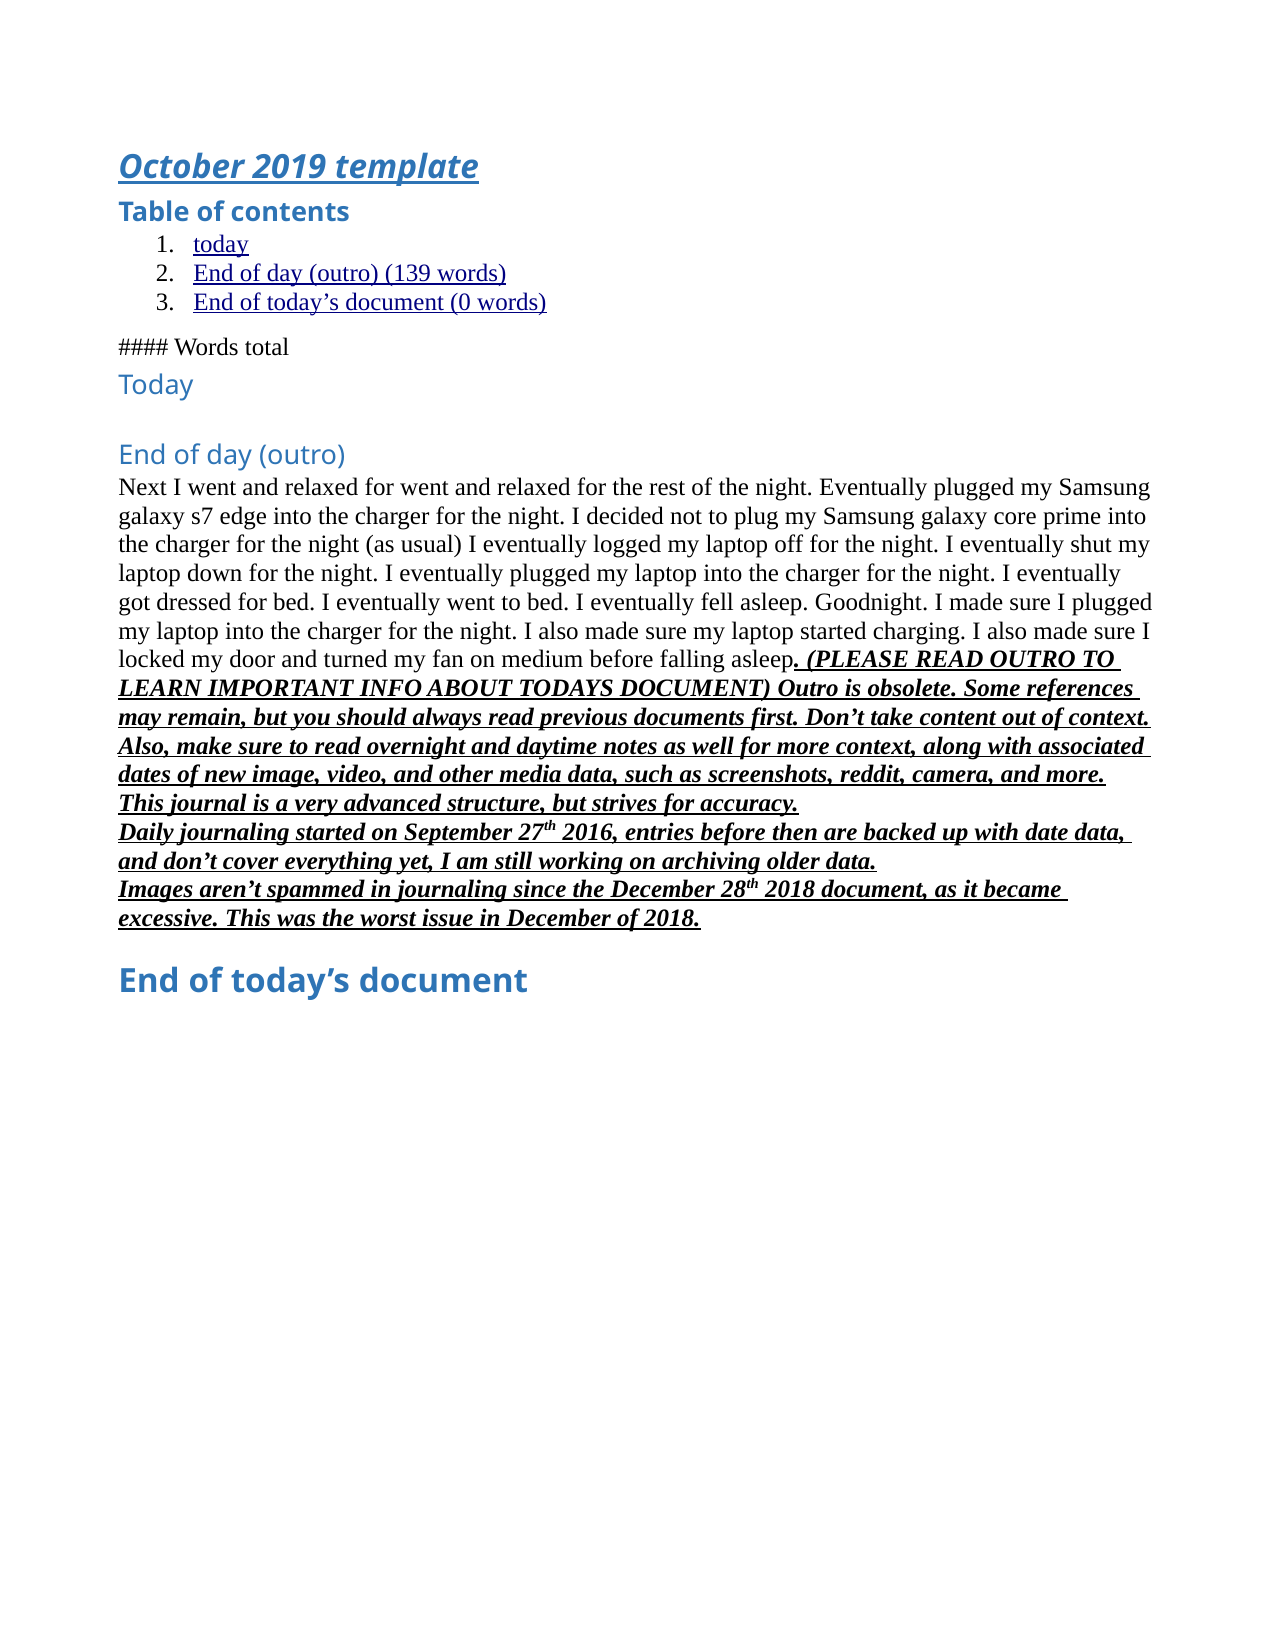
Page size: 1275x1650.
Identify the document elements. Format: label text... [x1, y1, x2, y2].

text Daily journaling started on September 27th 2016, entries before then are backed up with date data, and don’t cover everything yet, I am still working on archiving older data. [118, 817, 1157, 874]
text Images aren’t spammed in journaling since the December 28th 2018 document, as it became excessive. This was the worst issue in December of 2018. [118, 874, 1157, 932]
text Also, make sure to read overnight and daytime notes as well for more context, along with associated dates of new image, video, and other media data, such as screenshots, reddit, camera, and more. [118, 731, 1157, 788]
text #### Words total [118, 332, 1157, 361]
subtitle End of day (outro) [118, 435, 1157, 472]
text This journal is a very advanced structure, but strives for accuracy. [118, 788, 1157, 817]
list End of day (outro) (139 words) [156, 258, 1157, 287]
text Next I went and relaxed for went and relaxed for the rest of the night. Eventually plugged my Samsung galaxy s7 edge into the charger for the night. I decided not to plug my Samsung galaxy core prime into the charger for the night (as usual) I eventually logged my laptop off for the night. I eventually shut my laptop down for the night. I eventually plugged my laptop into the charger for the night. I eventually got dressed for bed. I eventually went to bed. I eventually fell asleep. Goodnight. I made sure I plugged my laptop into the charger for the night. I also made sure my laptop started charging. I also made sure I locked my door and turned my fan on medium before falling asleep. (PLEASE READ OUTRO TO LEARN IMPORTANT INFO ABOUT TODAYS DOCUMENT) Outro is obsolete. Some references may remain, but you should always read previous documents first. Don’t take content out of context. [118, 472, 1157, 731]
subtitle October 2019 template [118, 143, 1157, 188]
list today [156, 229, 1157, 258]
subtitle Today [118, 365, 1157, 402]
subtitle Table of contents [118, 193, 1157, 229]
list End of today’s document (0 words) [156, 287, 1157, 316]
subtitle End of today’s document [118, 957, 1157, 1002]
